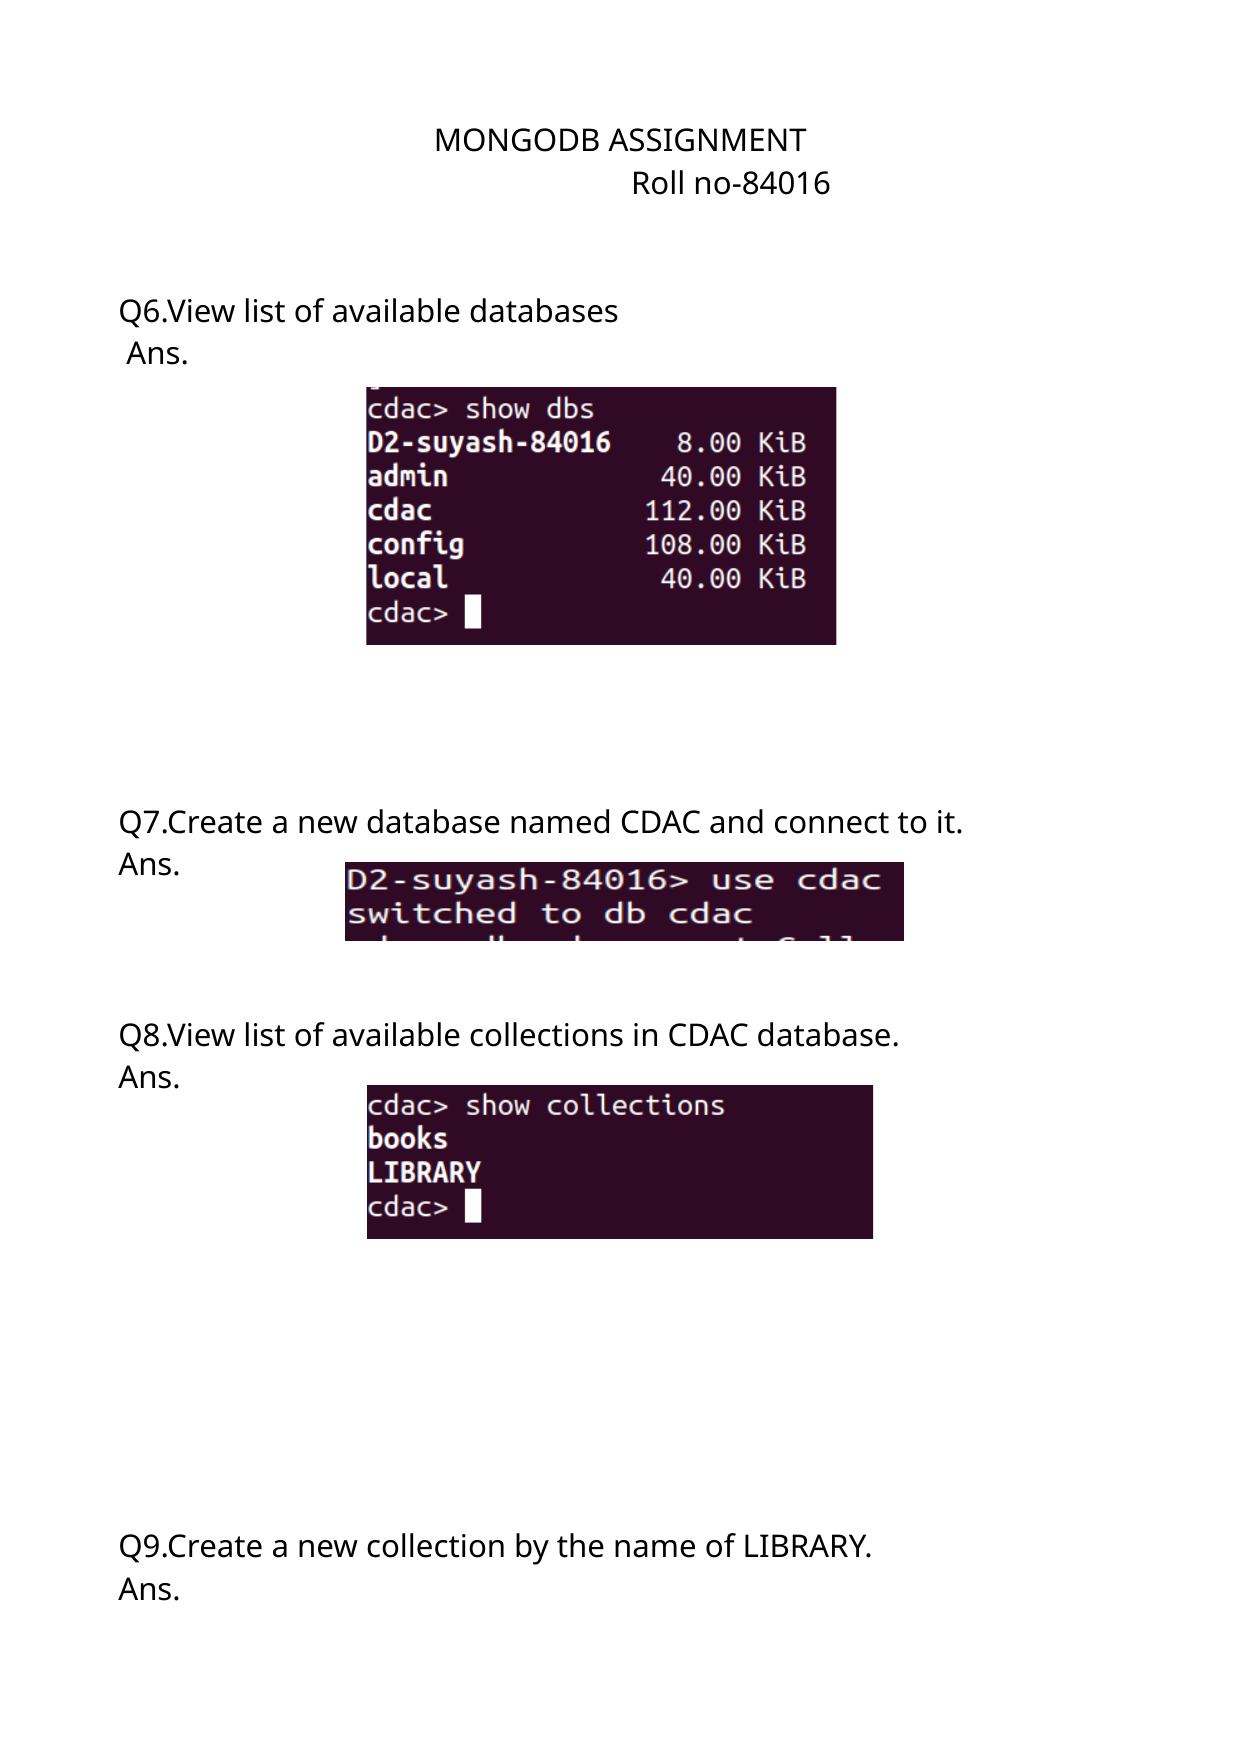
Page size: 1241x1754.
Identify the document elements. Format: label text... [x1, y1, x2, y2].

text Roll no-84016 [118, 161, 1122, 203]
text Q7.Create a new database named CDAC and connect to it. [118, 800, 1122, 842]
text Ans. [118, 842, 1122, 885]
picture [345, 862, 904, 941]
text Q9.Create a new collection by the name of LIBRARY. [118, 1524, 1122, 1567]
text Ans. [118, 1567, 1122, 1609]
text MONGODB ASSIGNMENT [118, 118, 1122, 161]
picture [366, 387, 837, 645]
text Q6.View list of available databases [118, 288, 1122, 331]
text Ans. [118, 331, 1122, 374]
text Ans. [118, 1055, 1122, 1268]
picture [367, 1085, 874, 1239]
text Q8.View list of available collections in CDAC database. [118, 1013, 1122, 1055]
